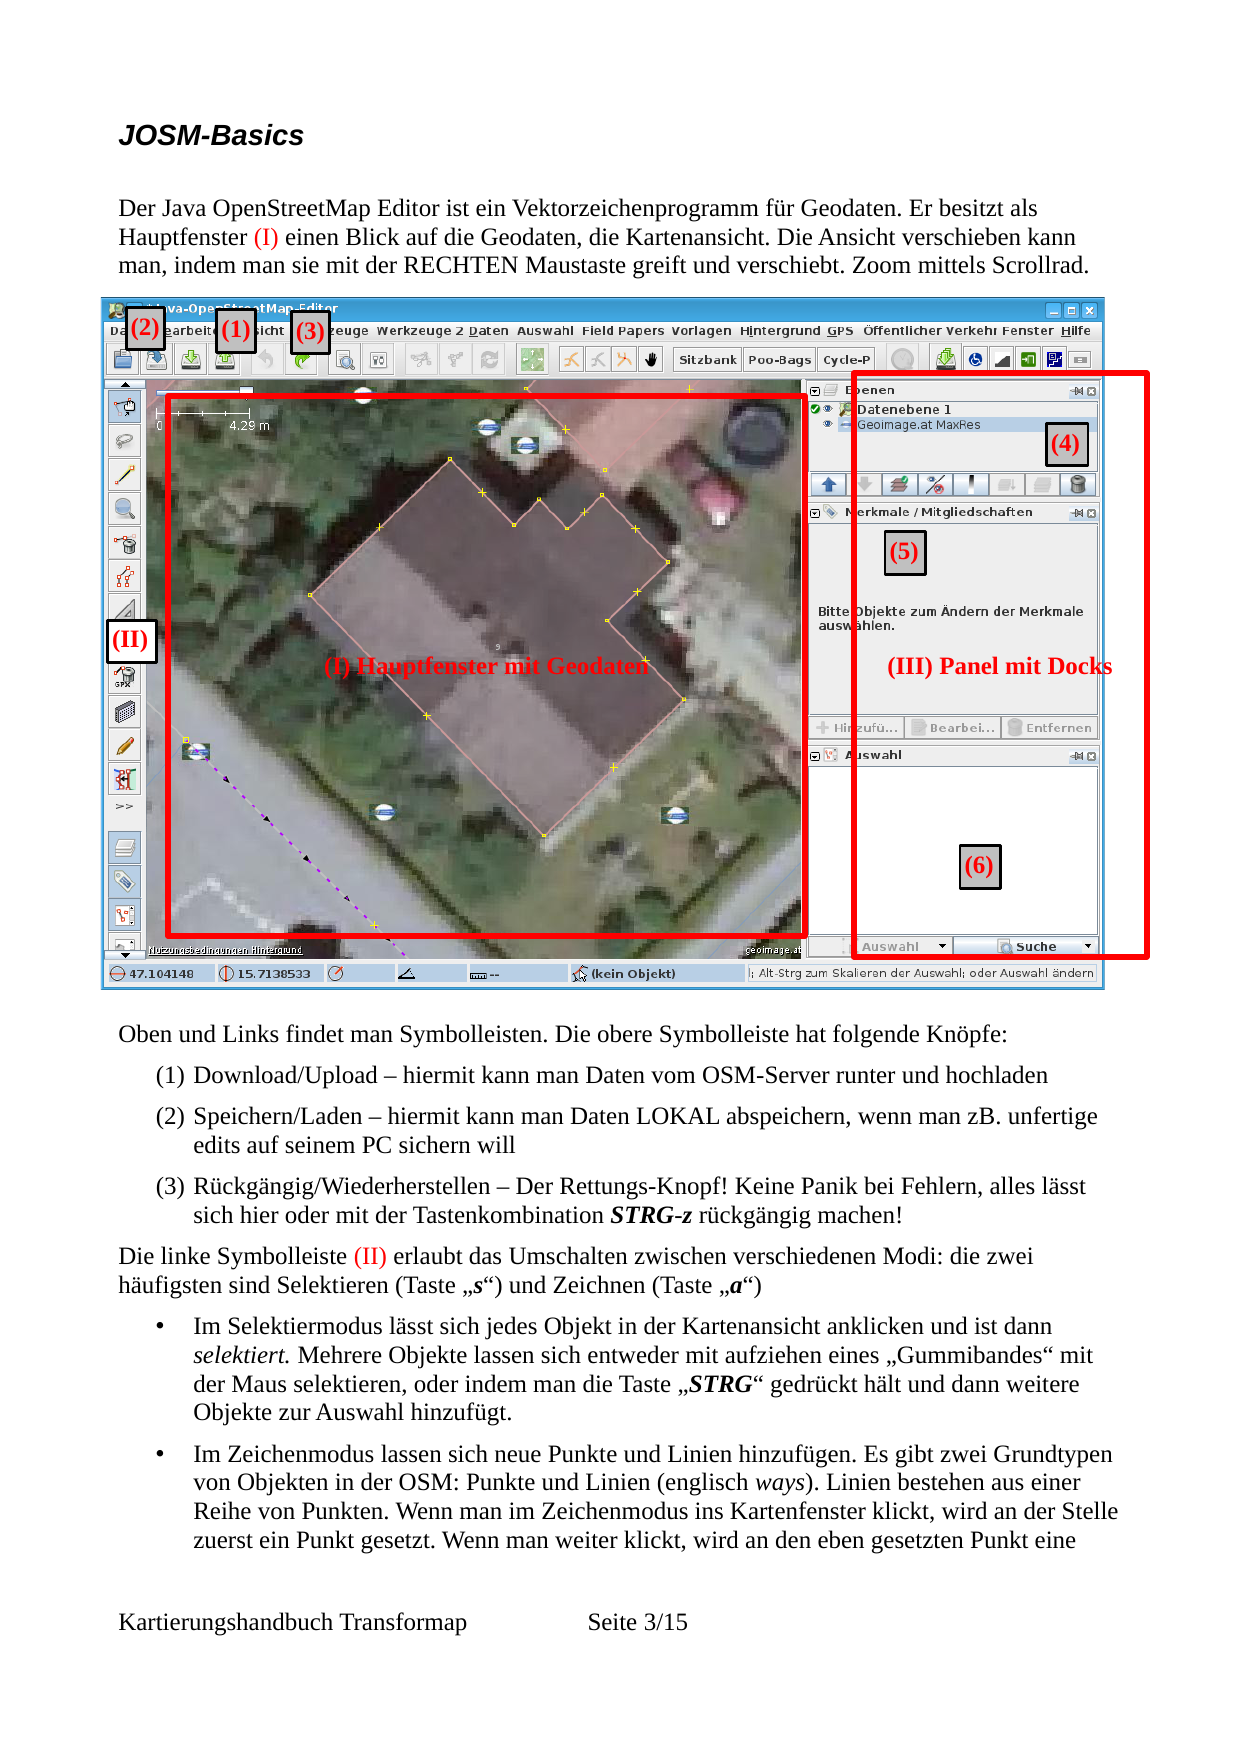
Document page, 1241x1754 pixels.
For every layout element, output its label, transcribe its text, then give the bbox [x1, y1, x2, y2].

list Download/Upload – hiermit kann man Daten vom OSM-Server runter und hochladen [156, 1060, 1122, 1089]
picture [857, 376, 1105, 954]
list Rückgängig/Wiederherstellen – Der Rettungs-Knopf! Keine Panik bei Fehlern, alles lässt sich hier oder mit der Tastenkombination STRG-z rückgängig machen! [156, 1171, 1122, 1229]
picture [100, 297, 1105, 990]
text Oben und Links findet man Symbolleisten. Die obere Symbolleiste hat folgende Knöpfe: [101, 292, 1139, 370]
list Speichern/Laden – hiermit kann man Daten LOKAL abspeichern, wenn man zB. unfertige edits auf seinem PC sichern will [156, 1101, 1122, 1159]
text Oben und Links findet man Symbolleisten. Die obere Symbolleiste hat folgende Knöpfe: [101, 960, 1139, 1047]
subtitle JOSM-Basics [118, 118, 1122, 152]
text Der Java OpenStreetMap Editor ist ein Vektorzeichenprogramm für Geodaten. Er besitzt als Hauptfenster (I) einen Blick auf die Geodaten, die Kartenansicht. Die Ansicht verschieben kann man, indem man sie mit der RECHTEN Maustaste greift und verschiebt. Zoom mittels Scrollrad. [118, 193, 1122, 279]
list Im Selektiermodus lässt sich jedes Objekt in der Kartenansicht anklicken und ist dann selektiert. Mehrere Objekte lassen sich entweder mit aufziehen eines „Gummibandes“ mit der Maus selektieren, oder indem man die Taste „STRG“ gedrückt hält und dann weitere Objekte zur Auswahl hinzufügt. [156, 1311, 1122, 1426]
text Oben und Links findet man Symbolleisten. Die obere Symbolleiste hat folgende Knöpfe: [1105, 376, 1139, 954]
text Die linke Symbolleiste (II) erlaubt das Umschalten zwischen verschiedenen Modi: die zwei häufigsten sind Selektieren (Taste „s“) und Zeichnen (Taste „a“) [118, 1241, 1122, 1299]
list Im Zeichenmodus lassen sich neue Punkte und Linien hinzufügen. Es gibt zwei Grundtypen von Objekten in der OSM: Punkte und Linien (englisch ways). Linien bestehen aus einer Reihe von Punkten. Wenn man im Zeichenmodus ins Kartenfenster klickt, wird an der Stelle zuerst ein Punkt gesetzt. Wenn man weiter klickt, wird an den eben gesetzten Punkt eine [156, 1439, 1122, 1554]
